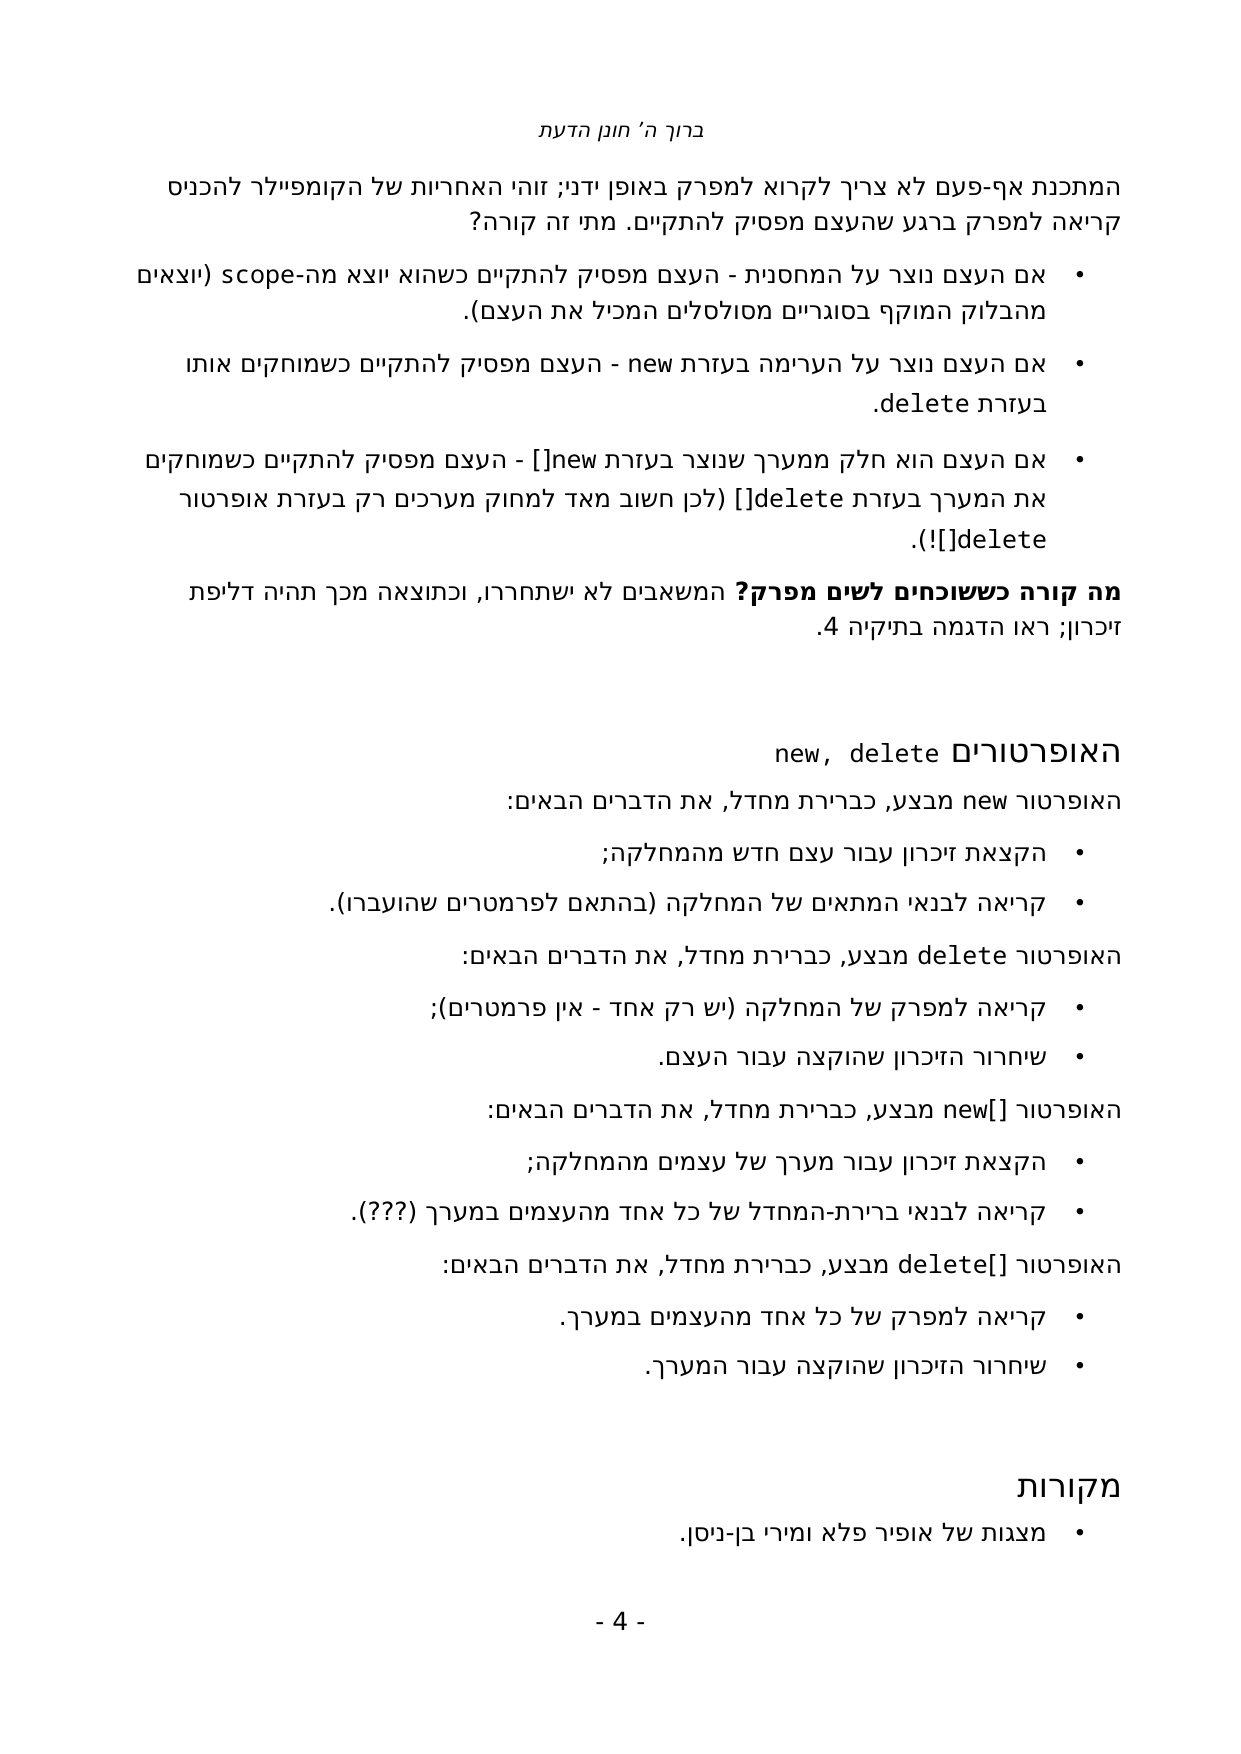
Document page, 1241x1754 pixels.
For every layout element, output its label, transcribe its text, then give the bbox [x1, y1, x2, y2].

list קריאה לבנאי המתאים של המחלקה (בהתאם לפרמטרים שהועברו). [118, 888, 1084, 917]
text מה קורה כששוכחים לשים מפרק? המשאבים לא ישתחררו, וכתוצאה מכך תהיה דליפת זיכרון; ראו הדגמה בתיקיה 4. [118, 577, 1122, 642]
text האופרטור delete מבצע, כברירת מחדל, את הדברים הבאים: [118, 937, 1122, 971]
list שיחרור הזיכרון שהוקצה עבור המערך. [118, 1352, 1084, 1381]
subtitle מקורות [118, 1467, 1122, 1506]
text האופרטור new מבצע, כברירת מחדל, את הדברים הבאים: [118, 783, 1122, 817]
subtitle האופרטורים new, delete [118, 731, 1122, 770]
list קריאה לבנאי ברירת-המחדל של כל אחד מהעצמים במערך (???). [118, 1197, 1084, 1226]
list אם העצם הוא חלק ממערך שנוצר בעזרת new[] - העצם מפסיק להתקיים כשמוחקים את המערך בעזרת delete[] (לכן חשוב מאד למחוק מערכים רק בעזרת אופרטור delete[]!). [118, 441, 1084, 556]
list מצגות של אופיר פלא ומירי בן-ניסן. [118, 1518, 1084, 1547]
list הקצאת זיכרון עבור עצם חדש מהמחלקה; [118, 838, 1084, 867]
list אם העצם נוצר על המחסנית - העצם מפסיק להתקיים כשהוא יוצא מה-scope (יוצאים מהבלוק המוקף בסוגריים מסולסלים המכיל את העצם). [118, 256, 1084, 326]
text המתכנת אף-פעם לא צריך לקרוא למפרק באופן ידני; זוהי האחריות של הקומפיילר להכניס קריאה למפרק ברגע שהעצם מפסיק להתקיים. מתי זה קורה? [118, 172, 1122, 236]
list שיחרור הזיכרון שהוקצה עבור העצם. [118, 1042, 1084, 1072]
list קריאה למפרק של המחלקה (יש רק אחד - אין פרמטרים); [118, 993, 1084, 1022]
text האופרטור []new מבצע, כברירת מחדל, את הדברים הבאים: [118, 1092, 1122, 1126]
list אם העצם נוצר על הערימה בעזרת new - העצם מפסיק להתקיים כשמוחקים אותו בעזרת delete. [118, 346, 1084, 420]
list הקצאת זיכרון עבור מערך של עצמים מהמחלקה; [118, 1147, 1084, 1177]
list קריאה למפרק של כל אחד מהעצמים במערך. [118, 1302, 1084, 1331]
text האופרטור []delete מבצע, כברירת מחדל, את הדברים הבאים: [118, 1247, 1122, 1281]
